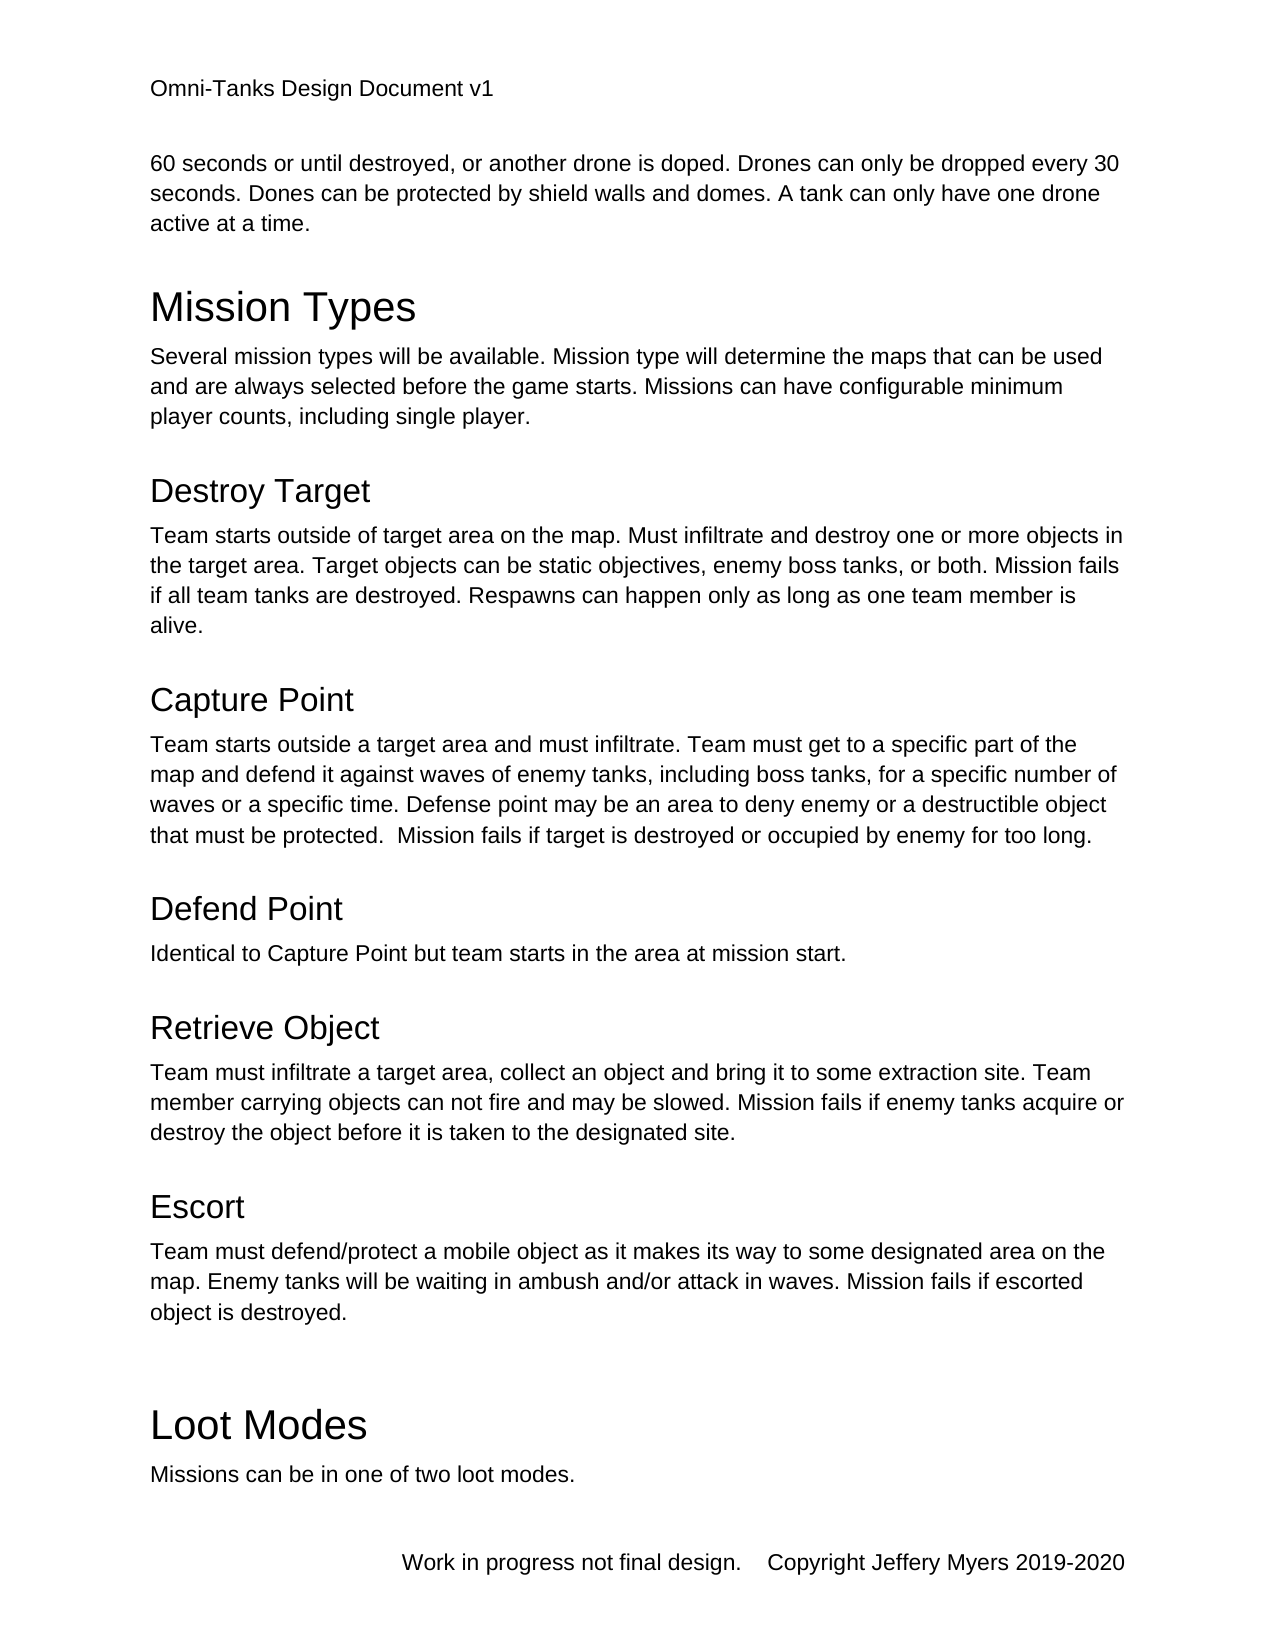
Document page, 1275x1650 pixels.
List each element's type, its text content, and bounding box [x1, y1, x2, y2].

subtitle Escort [150, 1187, 1125, 1226]
subtitle Loot Modes [150, 1401, 1125, 1448]
subtitle Destroy Target [150, 471, 1125, 509]
text Team starts outside of target area on the map. Must infiltrate and destroy one or more objects in the target area. Target objects can be static objectives, enemy boss tanks, or both. Mission fails if all team tanks are destroyed. Respawns can happen only as long as one team member is alive. [150, 522, 1125, 639]
text 60 seconds or until destroyed, or another drone is doped. Drones can only be dropped every 30 seconds. Dones can be protected by shield walls and domes. A tank can only have one drone active at a time. [150, 150, 1125, 237]
subtitle Retrieve Object [150, 1008, 1125, 1046]
text Missions can be in one of two loot modes. [150, 1461, 1125, 1487]
text Team must infiltrate a target area, collect an object and bring it to some extraction site. Team member carrying objects can not fire and may be slowed. Mission fails if enemy tanks acquire or destroy the object before it is taken to the designated site. [150, 1059, 1125, 1146]
subtitle Mission Types [150, 282, 1125, 330]
text Team must defend/protect a mobile object as it makes its way to some designated area on the map. Enemy tanks will be waiting in ambush and/or attack in waves. Mission fails if escorted object is destroyed. [150, 1238, 1125, 1325]
subtitle Defend Point [150, 889, 1125, 928]
text Team starts outside a target area and must infiltrate. Team must get to a specific part of the map and defend it against waves of enemy tanks, including boss tanks, for a specific number of waves or a specific time. Defense point may be an area to deny enemy or a destructible object that must be protected. Mission fails if target is destroyed or occupied by enemy for too long. [150, 731, 1125, 848]
text Identical to Capture Point but team starts in the area at mission start. [150, 940, 1125, 967]
text Several mission types will be available. Mission type will determine the maps that can be used and are always selected before the game starts. Missions can have configurable minimum player counts, including single player. [150, 343, 1125, 429]
subtitle Capture Point [150, 680, 1125, 718]
